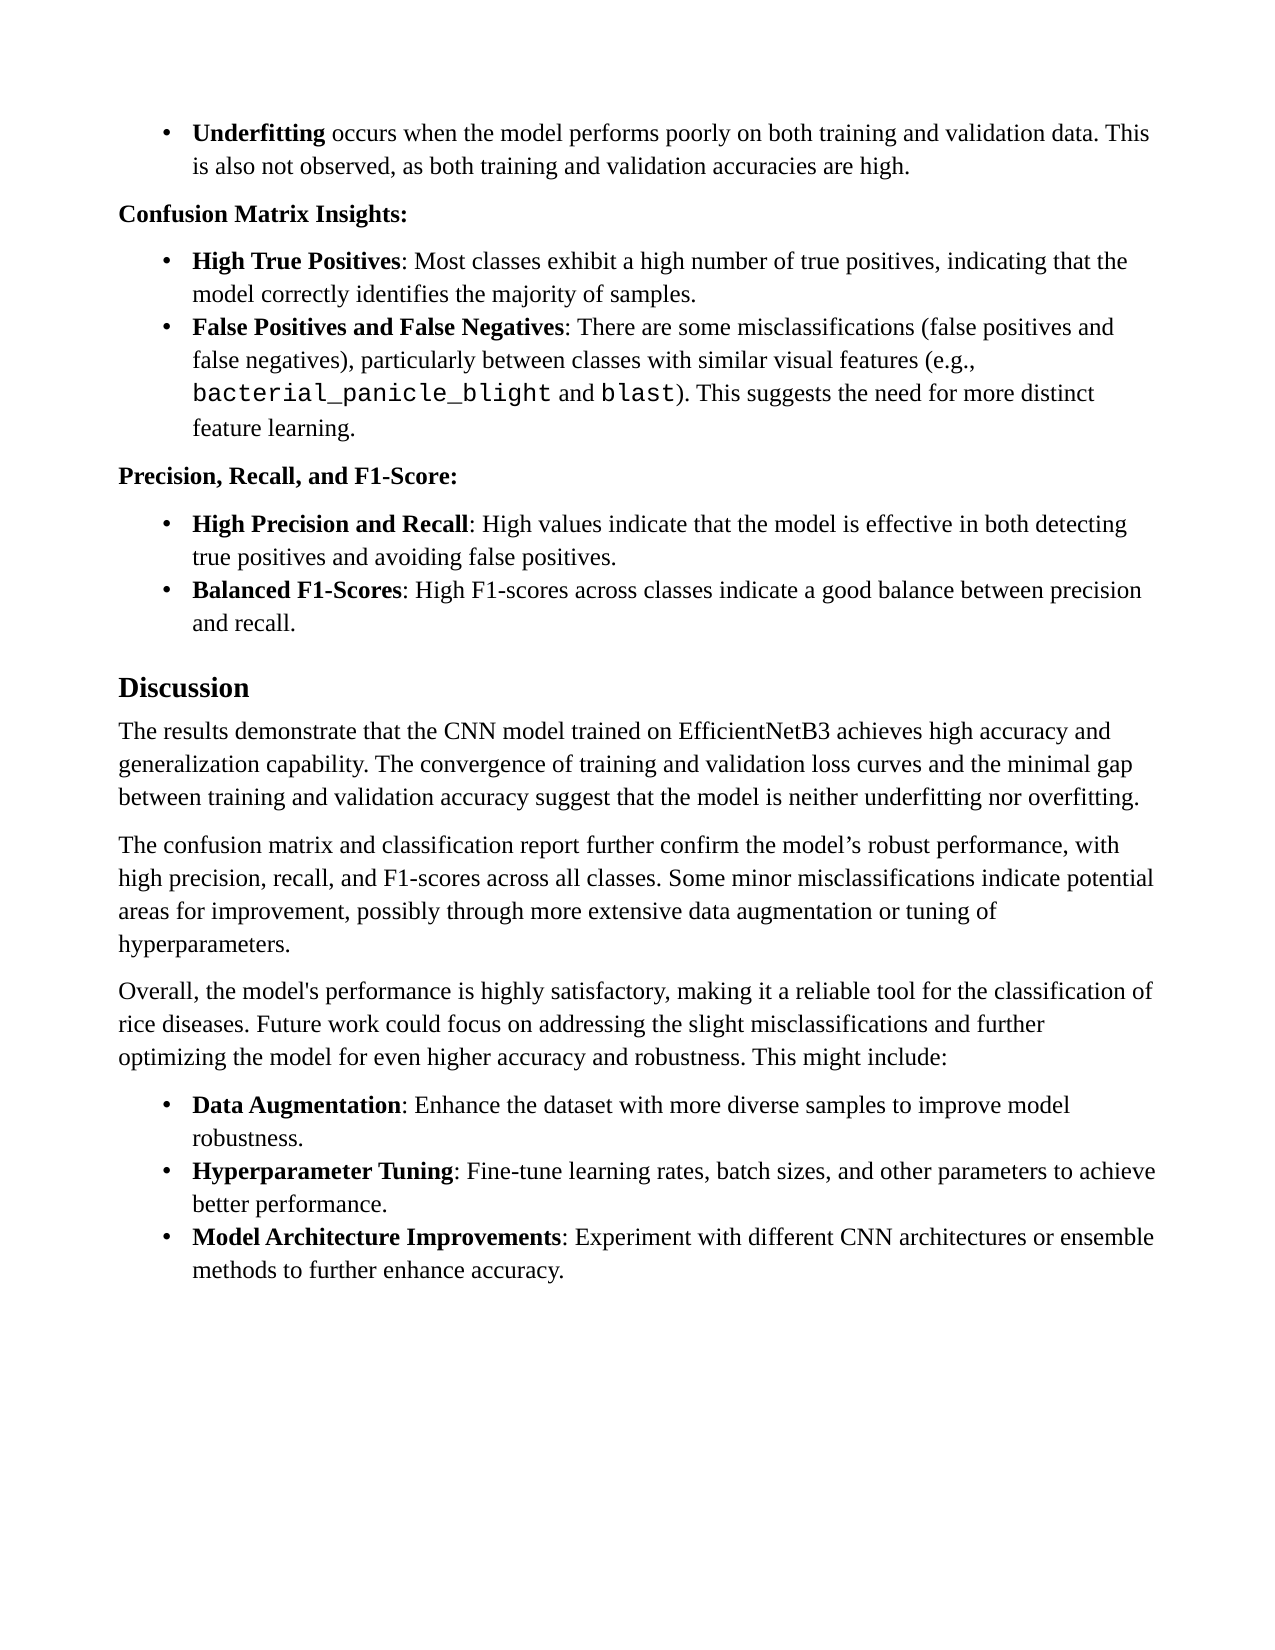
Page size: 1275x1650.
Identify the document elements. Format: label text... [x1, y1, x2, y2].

list Balanced F1-Scores: High F1-scores across classes indicate a good balance between precision and recall. [162, 575, 1157, 637]
text Confusion Matrix Insights: [118, 199, 1157, 227]
list High True Positives: Most classes exhibit a high number of true positives, indicating that the model correctly identifies the majority of samples. [162, 246, 1157, 308]
list Data Augmentation: Enhance the dataset with more diverse samples to improve model robustness. [162, 1090, 1157, 1152]
list High Precision and Recall: High values indicate that the model is effective in both detecting true positives and avoiding false positives. [162, 509, 1157, 571]
list Underfitting occurs when the model performs poorly on both training and validation data. This is also not observed, as both training and validation accuracies are high. [162, 118, 1157, 180]
list False Positives and False Negatives: There are some misclassifications (false positives and false negatives), particularly between classes with similar visual features (e.g., bacterial_panicle_blight and blast). This suggests the need for more distinct feature learning. [162, 312, 1157, 442]
text The results demonstrate that the CNN model trained on EfficientNetB3 achieves high accuracy and generalization capability. The convergence of training and validation loss curves and the minimal gap between training and validation accuracy suggest that the model is neither underfitting nor overfitting. [118, 716, 1157, 811]
subtitle Discussion [118, 670, 1157, 703]
text The confusion matrix and classification report further confirm the model’s robust performance, with high precision, recall, and F1-scores across all classes. Some minor misclassifications indicate potential areas for improvement, possibly through more extensive data augmentation or tuning of hyperparameters. [118, 830, 1157, 957]
list Model Architecture Improvements: Experiment with different CNN architectures or ensemble methods to further enhance accuracy. [162, 1222, 1157, 1284]
text Precision, Recall, and F1-Score: [118, 461, 1157, 490]
list Hyperparameter Tuning: Fine-tune learning rates, batch sizes, and other parameters to achieve better performance. [162, 1156, 1157, 1218]
text Overall, the model's performance is highly satisfactory, making it a reliable tool for the classification of rice diseases. Future work could focus on addressing the slight misclassifications and further optimizing the model for even higher accuracy and robustness. This might include: [118, 976, 1157, 1071]
